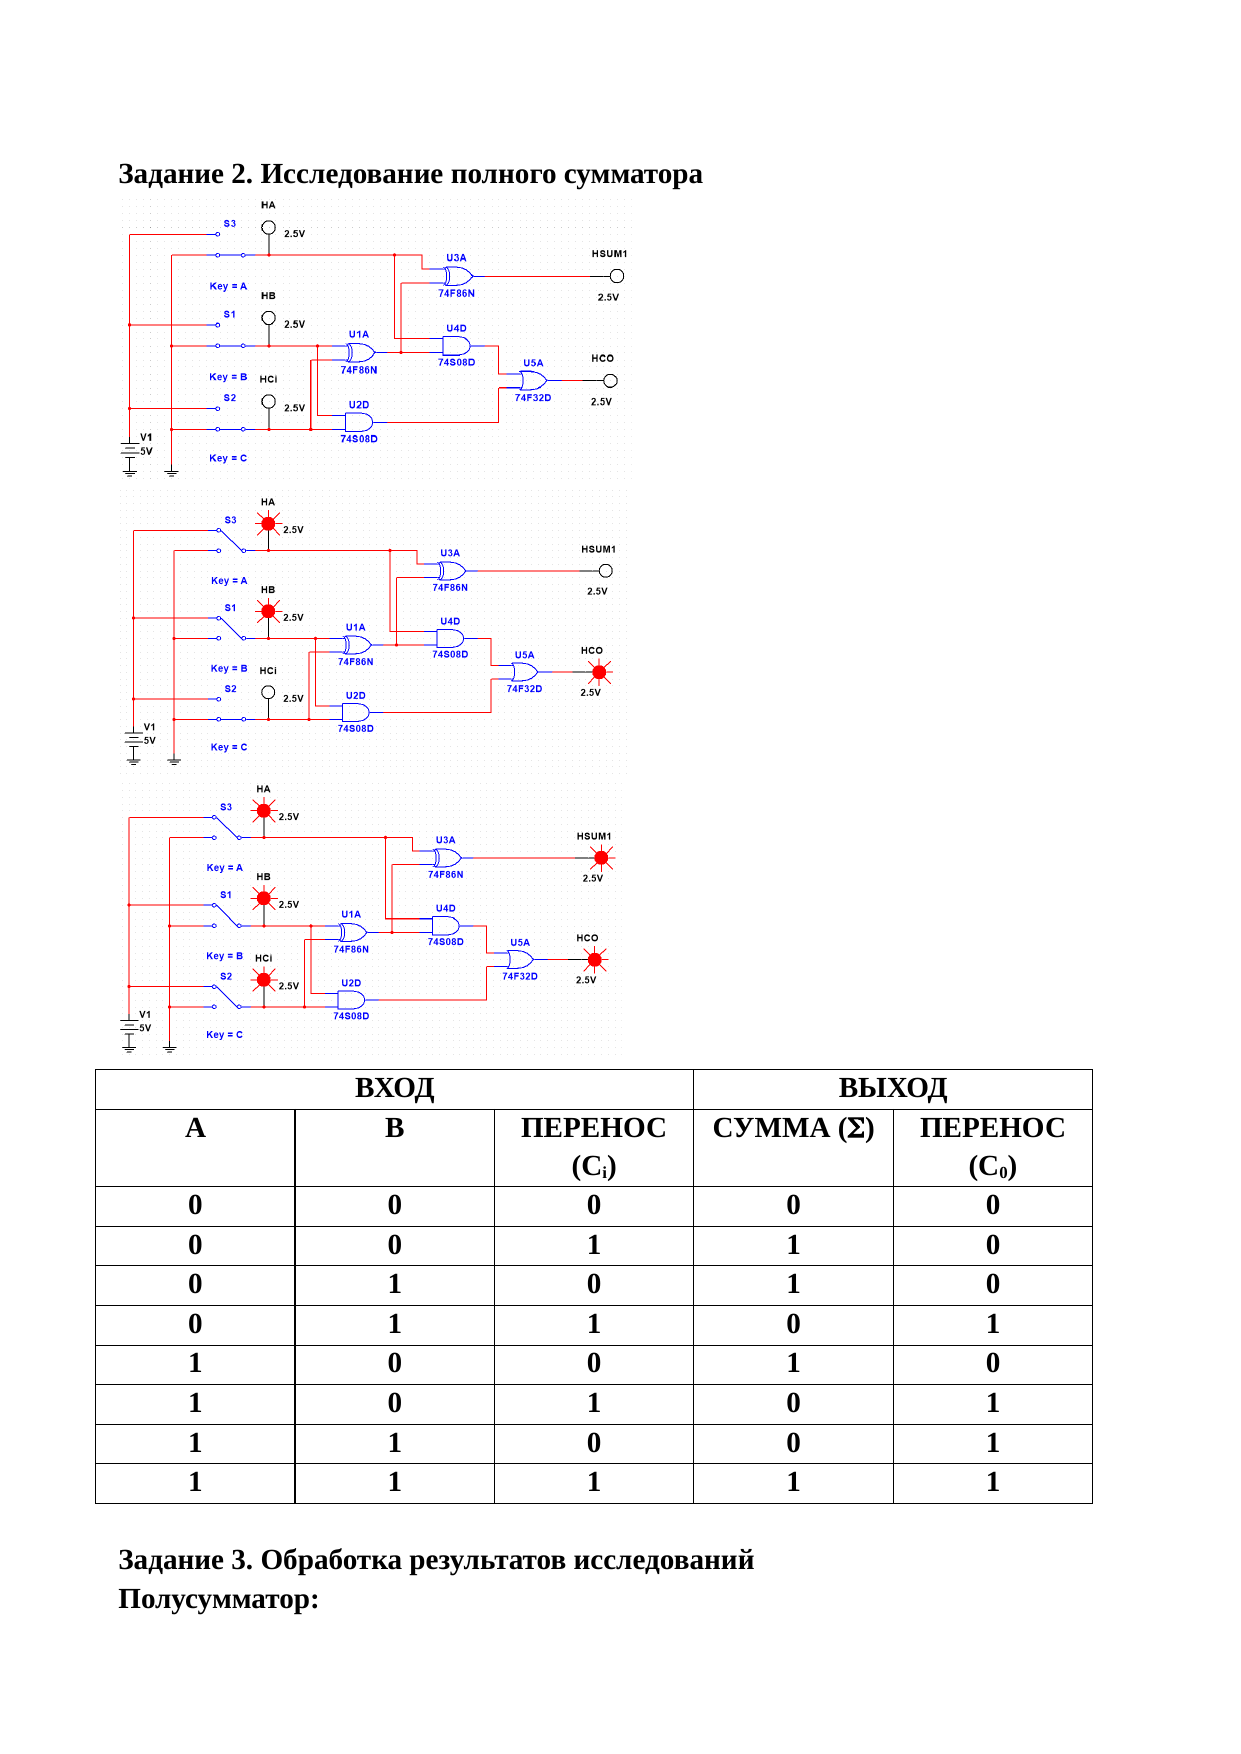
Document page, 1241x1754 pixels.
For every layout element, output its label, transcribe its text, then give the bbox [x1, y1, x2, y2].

table_cell 0 [694, 1306, 893, 1344]
table_cell 0 [296, 1227, 494, 1265]
table_cell 1 [96, 1464, 294, 1503]
table_cell ПЕРЕНОС (Ci) [495, 1110, 693, 1186]
table_cell 0 [694, 1425, 893, 1463]
table_cell 0 [894, 1346, 1092, 1384]
table_cell 0 [96, 1266, 294, 1305]
table_cell 1 [694, 1266, 893, 1305]
table_cell 0 [296, 1346, 494, 1384]
table_cell 0 [495, 1266, 693, 1305]
table_cell 0 [296, 1187, 494, 1226]
table_cell 0 [296, 1385, 494, 1424]
table_header ВХОД [96, 1070, 693, 1109]
table_header ВЫХОД [694, 1070, 1092, 1109]
table_cell 1 [495, 1385, 693, 1424]
table_cell 0 [894, 1266, 1092, 1305]
table_cell 1 [495, 1306, 693, 1344]
picture [118, 487, 628, 776]
table_cell 0 [495, 1187, 693, 1226]
text Задание 3. Обработка результатов исследований [118, 1542, 1122, 1576]
picture [118, 195, 632, 483]
table_cell 1 [894, 1464, 1092, 1503]
table_cell 0 [495, 1425, 693, 1463]
table_cell 1 [694, 1227, 893, 1265]
table_cell 0 [894, 1227, 1092, 1265]
table_cell B [296, 1110, 494, 1186]
table_cell 0 [894, 1187, 1092, 1226]
text Задание 2. Исследование полного сумматора [118, 157, 1122, 190]
table_cell 1 [96, 1346, 294, 1384]
table_cell СУММА (S) [694, 1110, 893, 1186]
table_cell 0 [96, 1227, 294, 1265]
table_cell 1 [296, 1306, 494, 1344]
table_cell 1 [894, 1306, 1092, 1344]
table_cell 1 [694, 1464, 893, 1503]
table_cell 1 [296, 1266, 494, 1305]
table_cell ПЕРЕНОС (C0) [894, 1110, 1092, 1186]
table_cell 0 [495, 1346, 693, 1384]
table_cell 0 [694, 1385, 893, 1424]
table_cell 1 [296, 1464, 494, 1503]
text Полусумматор: [118, 1581, 1122, 1614]
table_cell 1 [495, 1227, 693, 1265]
table_cell 1 [296, 1425, 494, 1463]
table_cell 0 [96, 1187, 294, 1226]
table_cell 0 [694, 1187, 893, 1226]
table_cell 1 [694, 1346, 893, 1384]
table_cell 1 [96, 1425, 294, 1463]
table_cell 1 [894, 1385, 1092, 1424]
table_cell 1 [495, 1464, 693, 1503]
table_cell A [96, 1110, 294, 1186]
table_cell 1 [96, 1385, 294, 1424]
table_cell 0 [96, 1306, 294, 1344]
table_cell 1 [894, 1425, 1092, 1463]
picture [118, 780, 622, 1058]
